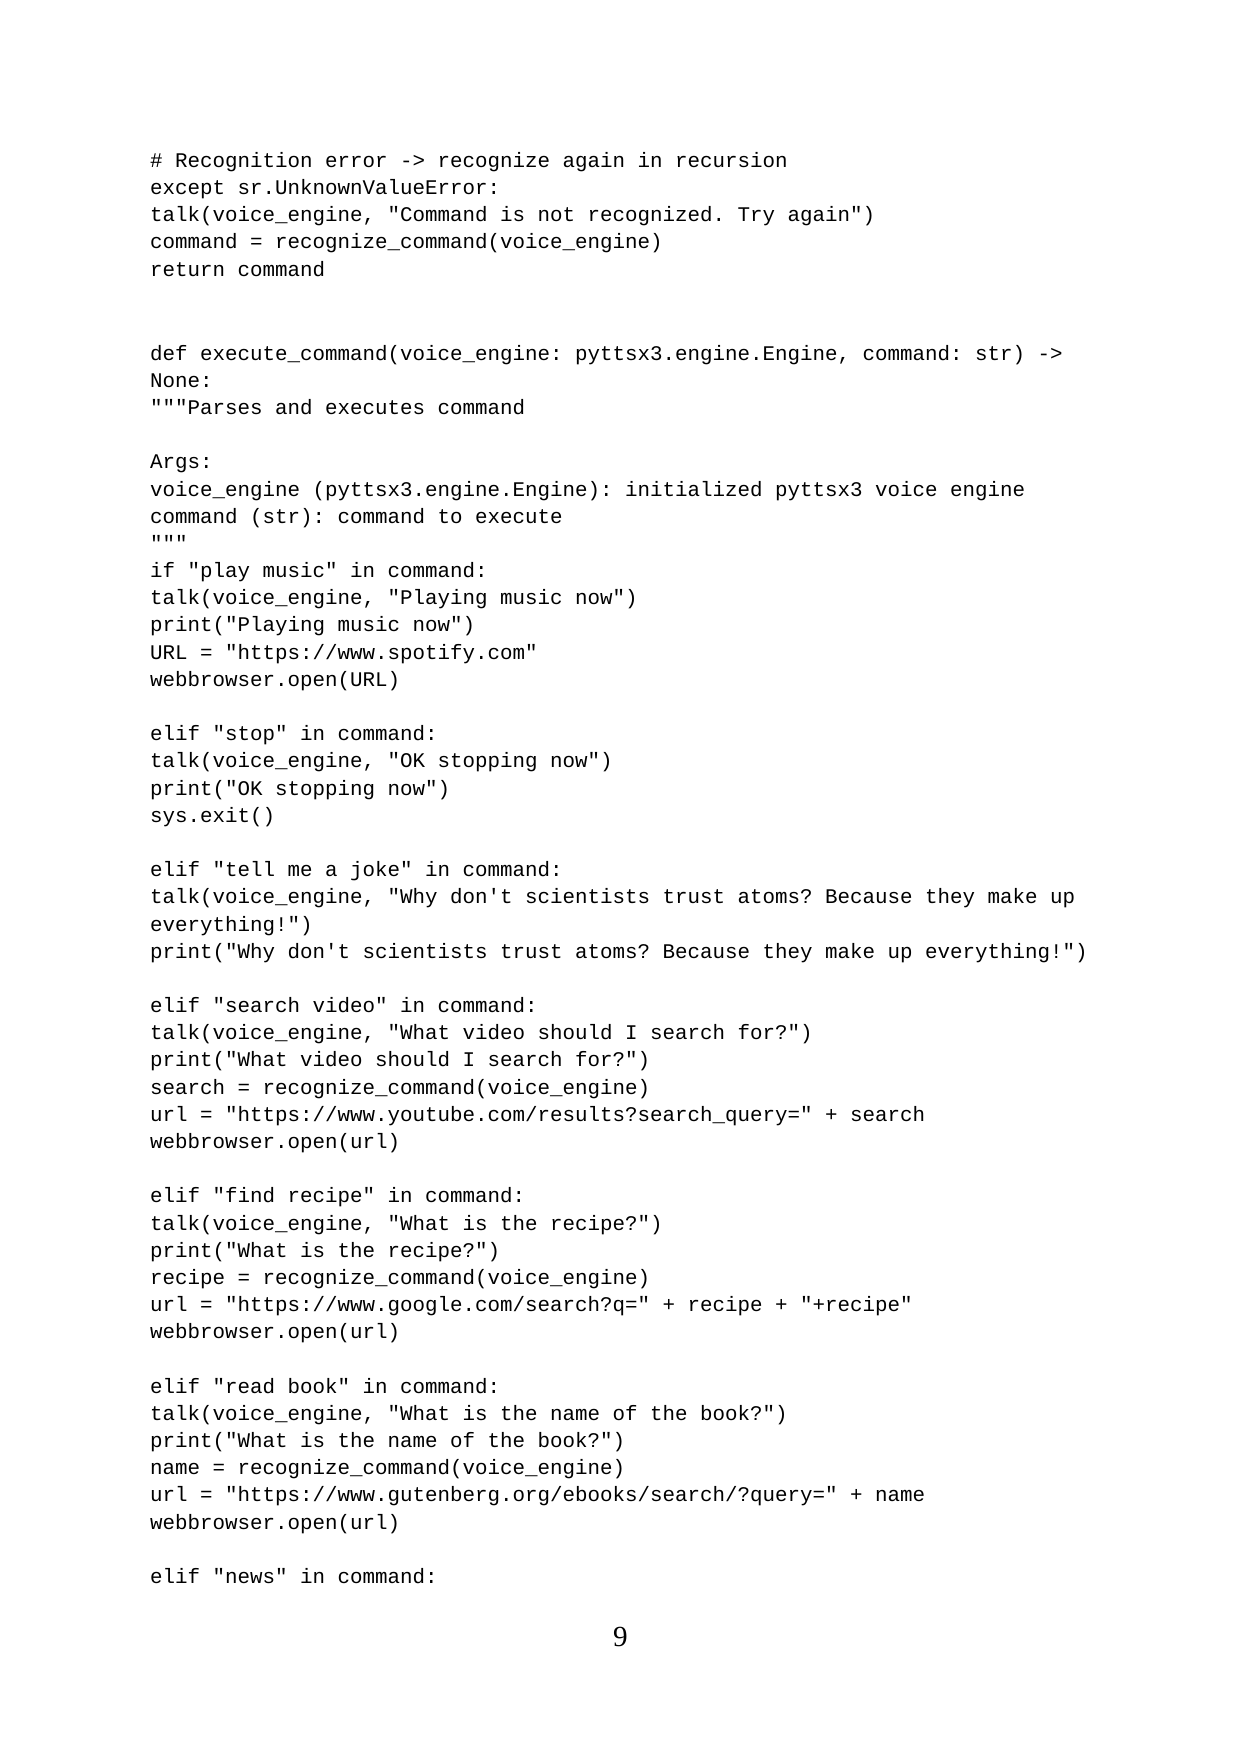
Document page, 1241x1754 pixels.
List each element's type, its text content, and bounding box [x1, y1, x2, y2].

text url = "https://www.gutenberg.org/ebooks/search/?query=" + name [150, 1484, 1090, 1508]
text talk(voice_engine, "What is the name of the book?") [150, 1403, 1090, 1427]
text command (str): command to execute [150, 506, 1090, 529]
text """Parses and executes command [150, 397, 1090, 421]
text print("What video should I search for?") [150, 1049, 1090, 1073]
text """ [150, 533, 1090, 557]
text sys.exit() [150, 805, 1090, 828]
text command = recognize_command(voice_engine) [150, 232, 1090, 255]
text talk(voice_engine, "Why don't scientists trust atoms? Because they make up everything!") [150, 886, 1090, 937]
text return command [150, 259, 1090, 282]
text Args: [150, 451, 1090, 475]
text # Recognition error -> recognize again in recursion [150, 150, 1090, 174]
text webbrowser.open(url) [150, 1131, 1090, 1155]
text url = "https://www.google.com/search?q=" + recipe + "+recipe" [150, 1294, 1090, 1318]
text if "play music" in command: [150, 560, 1090, 584]
text elif "read book" in command: [150, 1376, 1090, 1399]
text name = recognize_command(voice_engine) [150, 1457, 1090, 1481]
text webbrowser.open(URL) [150, 669, 1090, 692]
text talk(voice_engine, "What is the recipe?") [150, 1213, 1090, 1236]
text print("OK stopping now") [150, 778, 1090, 801]
text print("Why don't scientists trust atoms? Because they make up everything!") [150, 941, 1090, 964]
text voice_engine (pyttsx3.engine.Engine): initialized pyttsx3 voice engine [150, 478, 1090, 502]
text elif "tell me a joke" in command: [150, 859, 1090, 883]
text talk(voice_engine, "OK stopping now") [150, 750, 1090, 774]
text print("What is the recipe?") [150, 1240, 1090, 1263]
text elif "stop" in command: [150, 723, 1090, 747]
text print("What is the name of the book?") [150, 1430, 1090, 1454]
text webbrowser.open(url) [150, 1512, 1090, 1535]
text talk(voice_engine, "Command is not recognized. Try again") [150, 204, 1090, 228]
text def execute_command(voice_engine: pyttsx3.engine.Engine, command: str) -> None: [150, 343, 1090, 393]
text webbrowser.open(url) [150, 1321, 1090, 1345]
text URL = "https://www.spotify.com" [150, 642, 1090, 665]
text elif "news" in command: [150, 1566, 1090, 1590]
text elif "search video" in command: [150, 995, 1090, 1019]
text search = recognize_command(voice_engine) [150, 1077, 1090, 1100]
text print("Playing music now") [150, 614, 1090, 638]
text recipe = recognize_command(voice_engine) [150, 1267, 1090, 1291]
text talk(voice_engine, "What video should I search for?") [150, 1022, 1090, 1046]
text except sr.UnknownValueError: [150, 177, 1090, 201]
text talk(voice_engine, "Playing music now") [150, 587, 1090, 611]
text url = "https://www.youtube.com/results?search_query=" + search [150, 1104, 1090, 1127]
text elif "find recipe" in command: [150, 1185, 1090, 1209]
